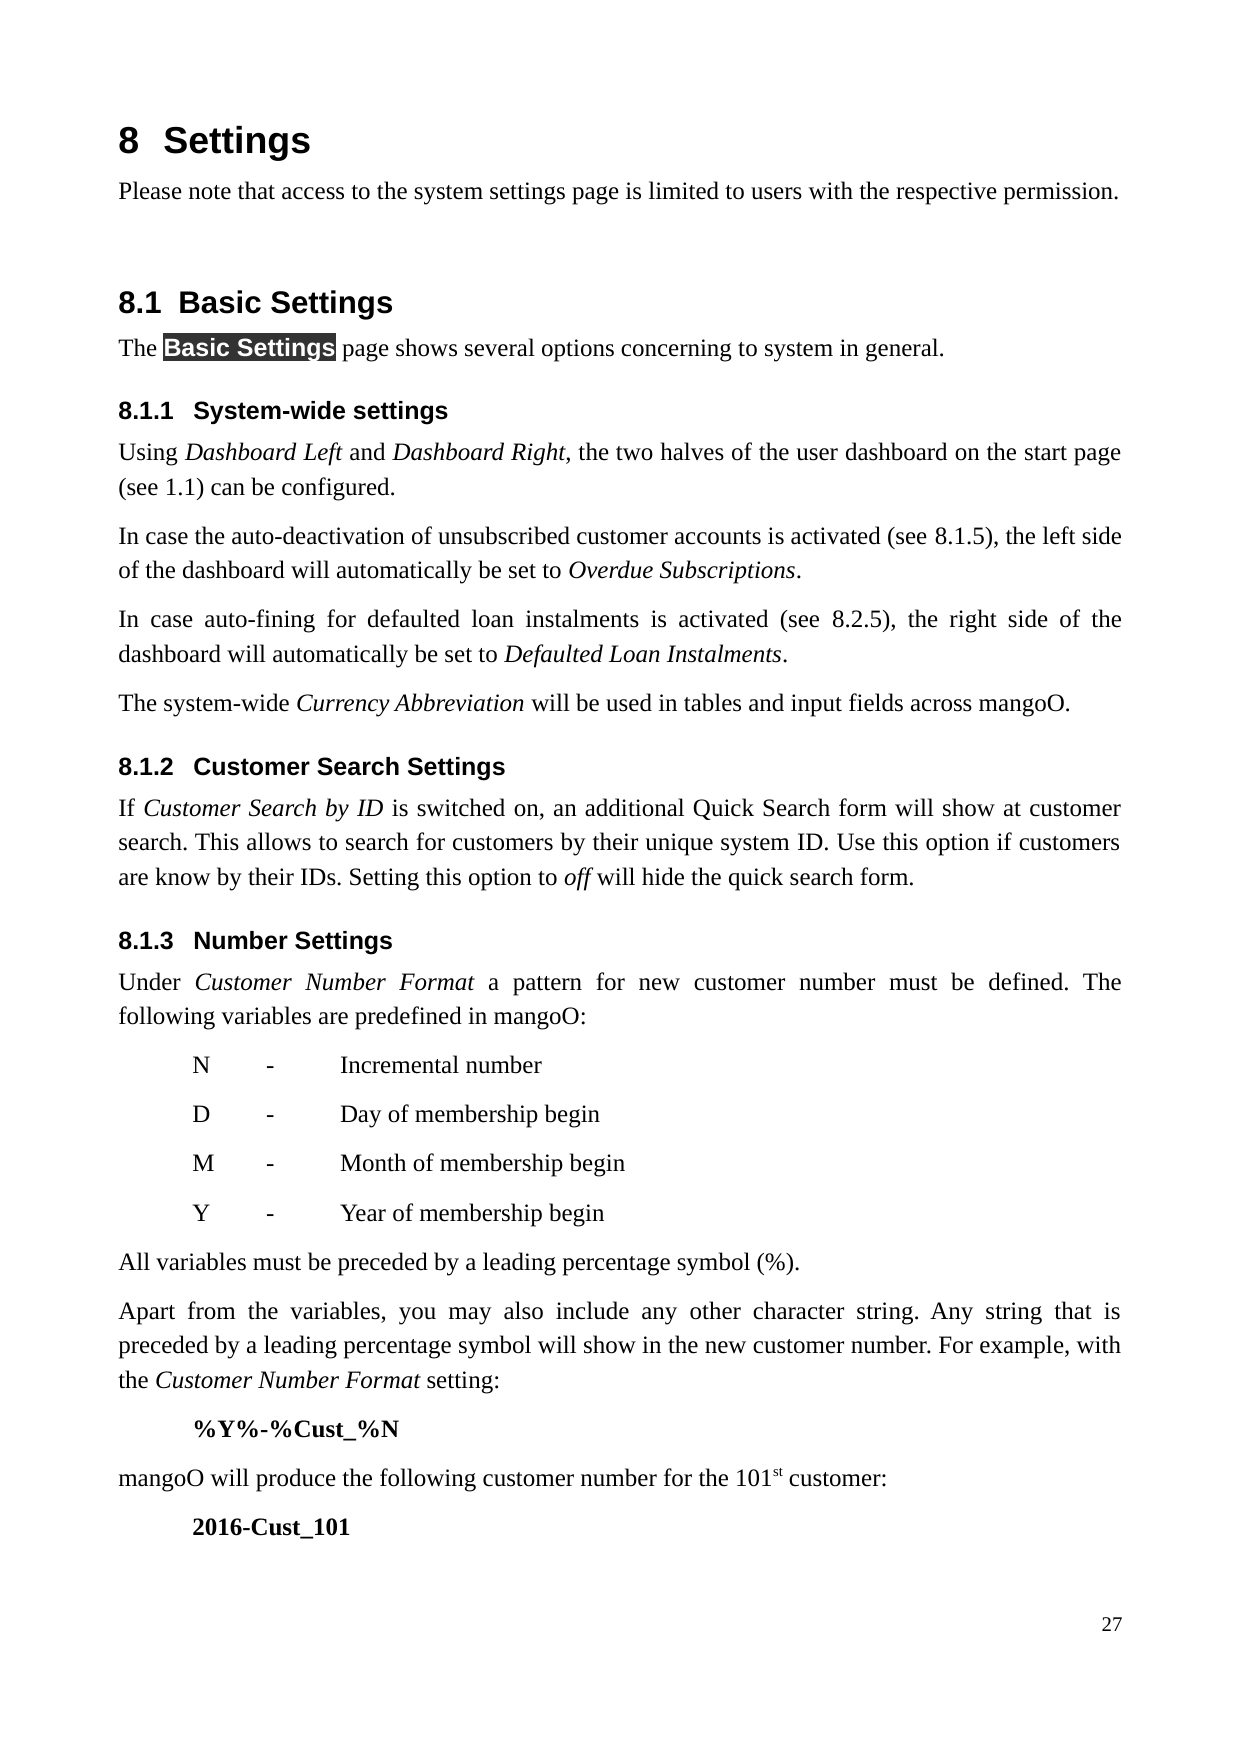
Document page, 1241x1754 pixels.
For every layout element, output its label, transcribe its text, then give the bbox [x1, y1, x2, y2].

text Using Dashboard Left and Dashboard Right, the two halves of the user dashboard on the start page (see 1.1) can be configured. [118, 437, 1122, 501]
text In case auto-fining for defaulted loan instalments is activated (see 8.2.5), the right side of the dashboard will automatically be set to Defaulted Loan Instalments. [118, 604, 1122, 668]
subtitle Number Settings [118, 926, 1122, 954]
text Under Customer Number Format a pattern for new customer number must be defined. The following variables are predefined in mangoO: [118, 967, 1122, 1030]
text mangoO will produce the following customer number for the 101st customer: [118, 1463, 1122, 1492]
text M - Month of membership begin [118, 1148, 1122, 1177]
text %Y%-%Cust_%N [118, 1414, 1122, 1442]
text All variables must be preceded by a leading percentage symbol (%). [118, 1247, 1122, 1275]
text 2016-Cust_101 [118, 1512, 1122, 1541]
subtitle Customer Search Settings [118, 752, 1122, 781]
subtitle Settings [118, 118, 1122, 161]
text Y - Year of membership begin [118, 1198, 1122, 1226]
text N - Incremental number [118, 1050, 1122, 1079]
text In case the auto-deactivation of unsubscribed customer accounts is activated (see 8.1.5), the left side of the dashboard will automatically be set to Overdue Subscriptions. [118, 521, 1122, 584]
subtitle System-wide settings [118, 396, 1122, 425]
subtitle Basic Settings [118, 284, 1122, 320]
text Please note that access to the system settings page is limited to users with the respective permission. [118, 176, 1122, 205]
text If Customer Search by ID is switched on, an additional Quick Search form will show at customer search. This allows to search for customers by their unique system ID. Use this option if customers are know by their IDs. Setting this option to off will hide the quick search form. [118, 793, 1122, 891]
text The system-wide Currency Abbreviation will be used in tables and input fields across mangoO. [118, 688, 1122, 717]
text The Basic Settings page shows several options concerning to system in general. [118, 332, 1122, 361]
text D - Day of membership begin [118, 1099, 1122, 1128]
text Apart from the variables, you may also include any other character string. Any string that is preceded by a leading percentage symbol will show in the new customer number. For example, with the Customer Number Format setting: [118, 1296, 1122, 1393]
